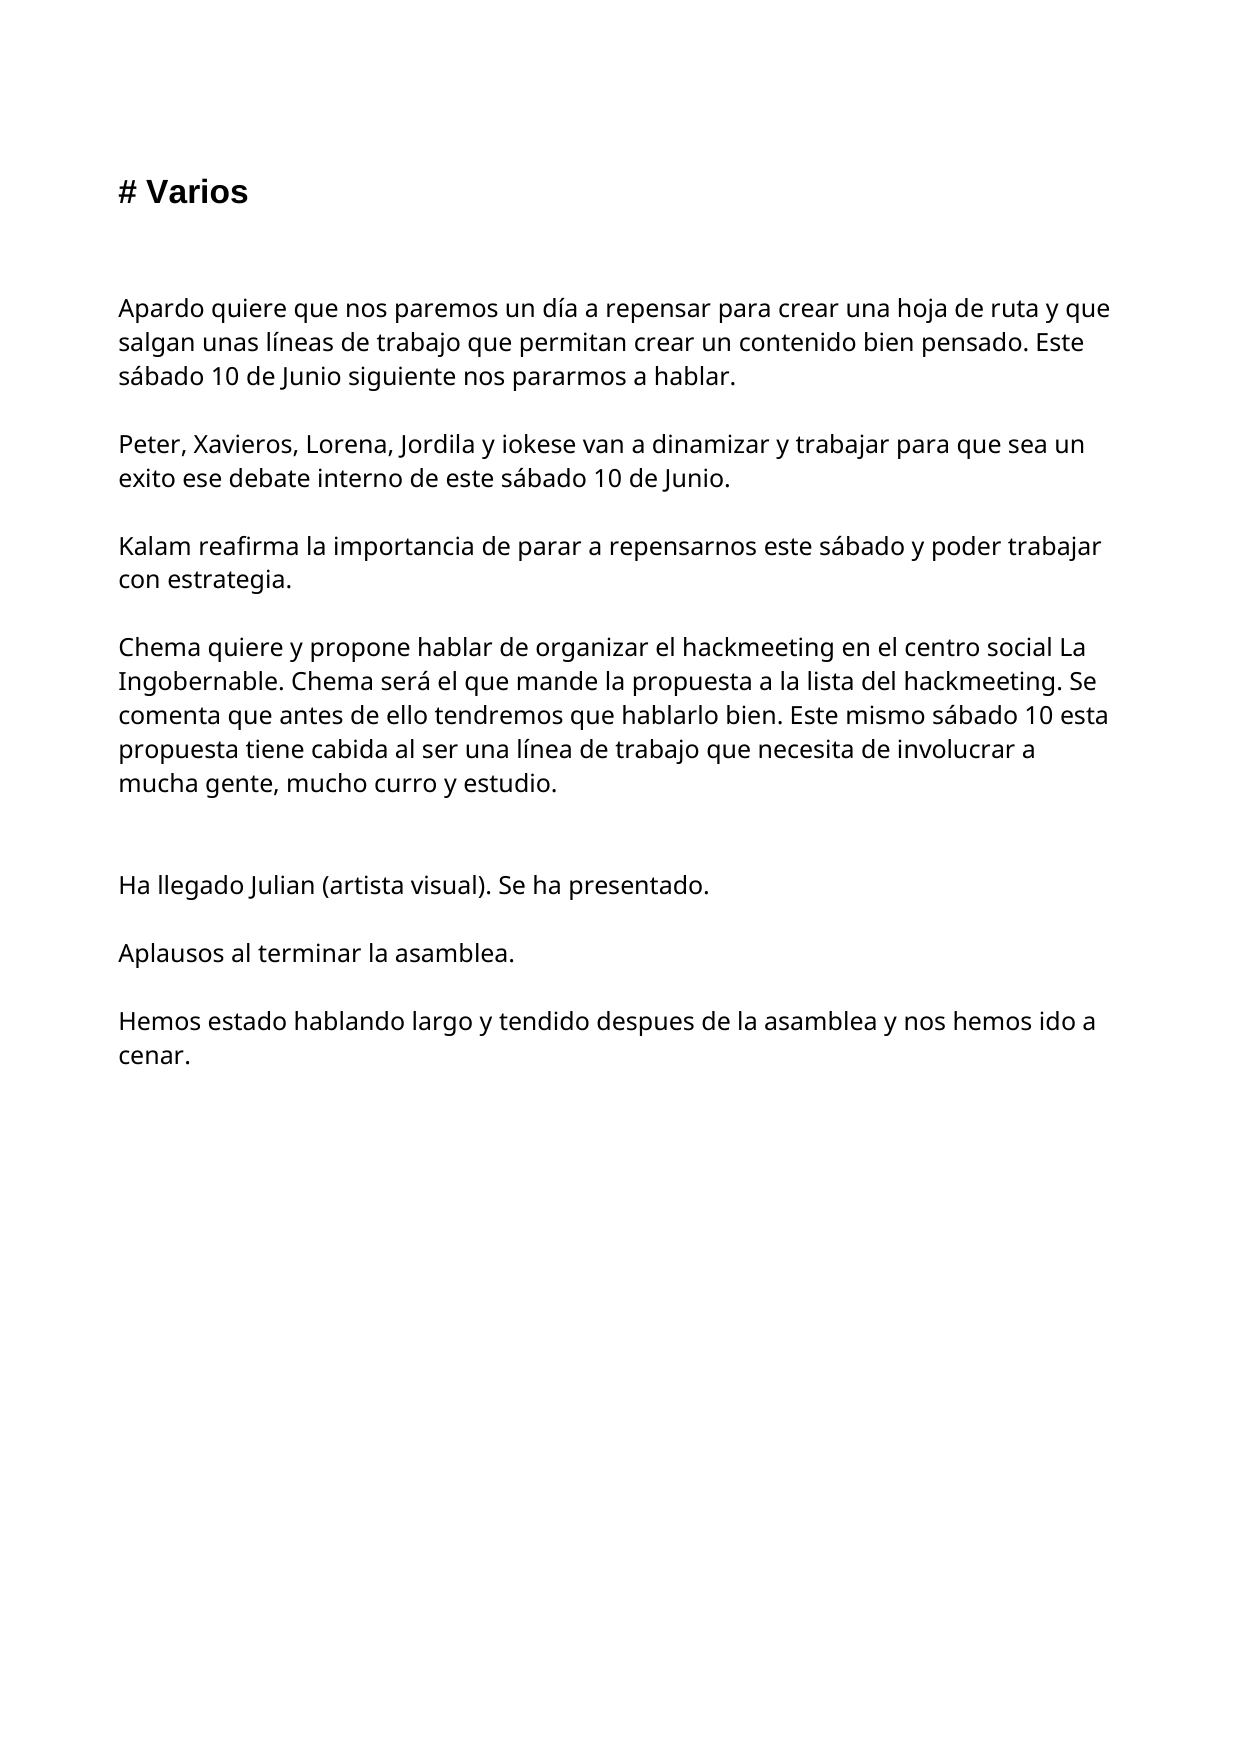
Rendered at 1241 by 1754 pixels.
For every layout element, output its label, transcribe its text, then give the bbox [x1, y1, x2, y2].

text Kalam reafirma la importancia de parar a repensarnos este sábado y poder trabajar con estrategia. [118, 528, 1122, 596]
text Aplausos al terminar la asamblea. [118, 936, 1122, 970]
text Hemos estado hablando largo y tendido despues de la asamblea y nos hemos ido a cenar. [118, 1004, 1122, 1072]
text Chema quiere y propone hablar de organizar el hackmeeting en el centro social La Ingobernable. Chema será el que mande la propuesta a la lista del hackmeeting. Se comenta que antes de ello tendremos que hablarlo bien. Este mismo sábado 10 esta propuesta tiene cabida al ser una línea de trabajo que necesita de involucrar a mucha gente, mucho curro y estudio. [118, 630, 1122, 800]
text Apardo quiere que nos paremos un día a repensar para crear una hoja de ruta y que salgan unas líneas de trabajo que permitan crear un contenido bien pensado. Este sábado 10 de Junio siguiente nos pararmos a hablar. [118, 291, 1122, 393]
text Peter, Xavieros, Lorena, Jordila y iokese van a dinamizar y trabajar para que sea un exito ese debate interno de este sábado 10 de Junio. [118, 427, 1122, 494]
subtitle # Varios [118, 173, 1122, 210]
text Ha llegado Julian (artista visual). Se ha presentado. [118, 868, 1122, 902]
